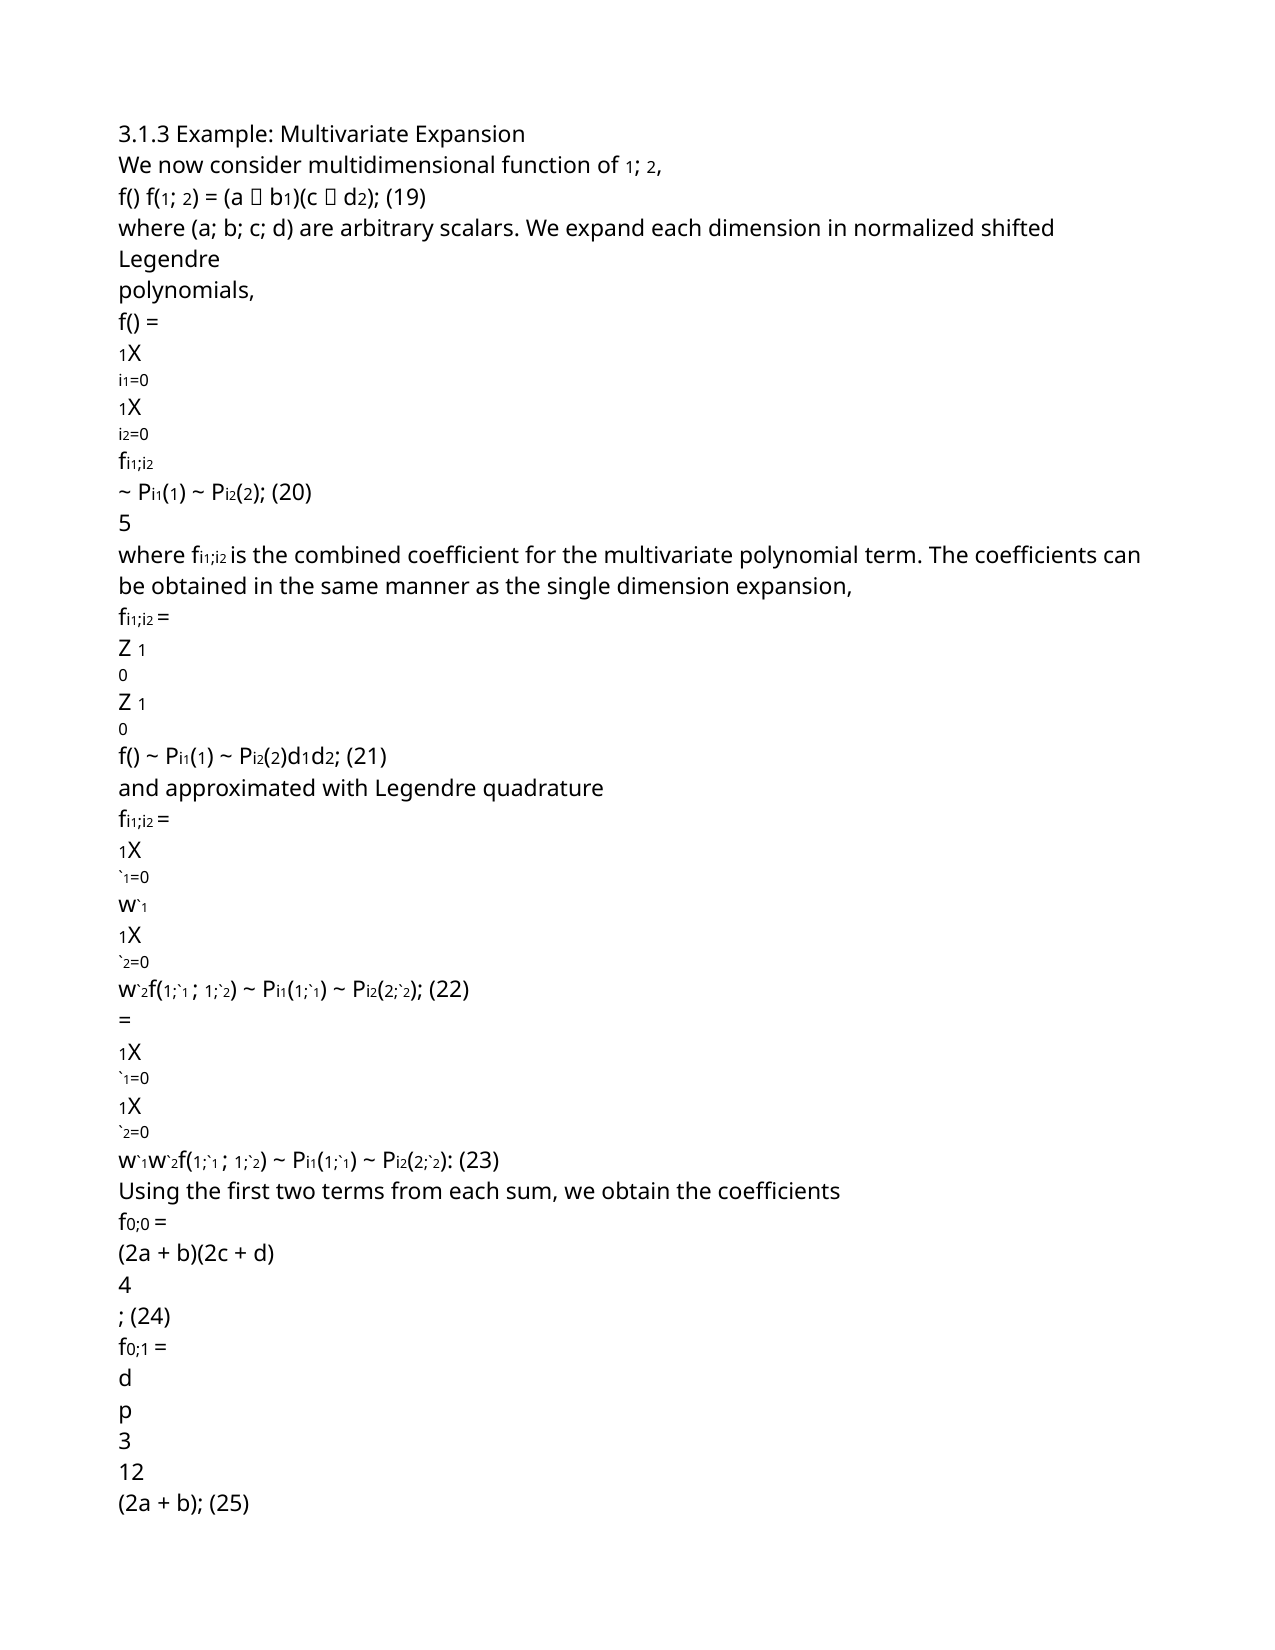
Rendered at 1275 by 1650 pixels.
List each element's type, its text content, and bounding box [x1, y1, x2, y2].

text w`1 [118, 888, 1157, 919]
text (2a + b)(2c + d) [118, 1237, 1157, 1268]
text 12 [118, 1456, 1157, 1487]
text f() f(1; 2) = (a 􀀀 b1)(c 􀀀 d2); (19) [118, 181, 1157, 212]
text w`2f(1;`1 ; 1;`2) ~ Pi1(1;`1) ~ Pi2(2;`2); (22) [118, 973, 1157, 1004]
text p [118, 1393, 1157, 1425]
text 3 [118, 1425, 1157, 1456]
text polynomials, [118, 274, 1157, 306]
text w`1w`2f(1;`1 ; 1;`2) ~ Pi1(1;`1) ~ Pi2(2;`2): (23) [118, 1143, 1157, 1175]
text ~ Pi1(1) ~ Pi2(2); (20) [118, 476, 1157, 507]
text 1X [118, 391, 1157, 422]
text i2=0 [118, 422, 1157, 445]
text 1X [118, 834, 1157, 865]
text f() ~ Pi1(1) ~ Pi2(2)d1d2; (21) [118, 740, 1157, 771]
text 3.1.3 Example: Multivariate Expansion [118, 118, 1157, 149]
text i1=0 [118, 368, 1157, 391]
text where (a; b; c; d) are arbitrary scalars. We expand each dimension in normalized shifted Legendre [118, 212, 1157, 274]
text 0 [118, 717, 1157, 740]
text ; (24) [118, 1300, 1157, 1331]
text Z 1 [118, 632, 1157, 663]
text `1=0 [118, 865, 1157, 888]
text Z 1 [118, 686, 1157, 717]
text 0 [118, 663, 1157, 686]
text 1X [118, 919, 1157, 950]
text 4 [118, 1268, 1157, 1300]
text fi1;i2 = [118, 601, 1157, 632]
text We now consider multidimensional function of 1; 2, [118, 149, 1157, 181]
text where fi1;i2 is the combined coefficient for the multivariate polynomial term. The coefficients can [118, 538, 1157, 570]
text = [118, 1004, 1157, 1036]
text be obtained in the same manner as the single dimension expansion, [118, 570, 1157, 601]
text Using the first two terms from each sum, we obtain the coefficients [118, 1175, 1157, 1206]
text 1X [118, 1089, 1157, 1121]
text `2=0 [118, 950, 1157, 973]
text 1X [118, 337, 1157, 368]
text f0;1 = [118, 1331, 1157, 1362]
text fi1;i2 = [118, 803, 1157, 834]
text `2=0 [118, 1121, 1157, 1143]
text (2a + b); (25) [118, 1487, 1157, 1518]
text f() = [118, 306, 1157, 337]
text d [118, 1362, 1157, 1393]
text 1X [118, 1036, 1157, 1067]
text f0;0 = [118, 1206, 1157, 1237]
text `1=0 [118, 1067, 1157, 1089]
text 5 [118, 507, 1157, 538]
text and approximated with Legendre quadrature [118, 771, 1157, 803]
text fi1;i2 [118, 445, 1157, 476]
